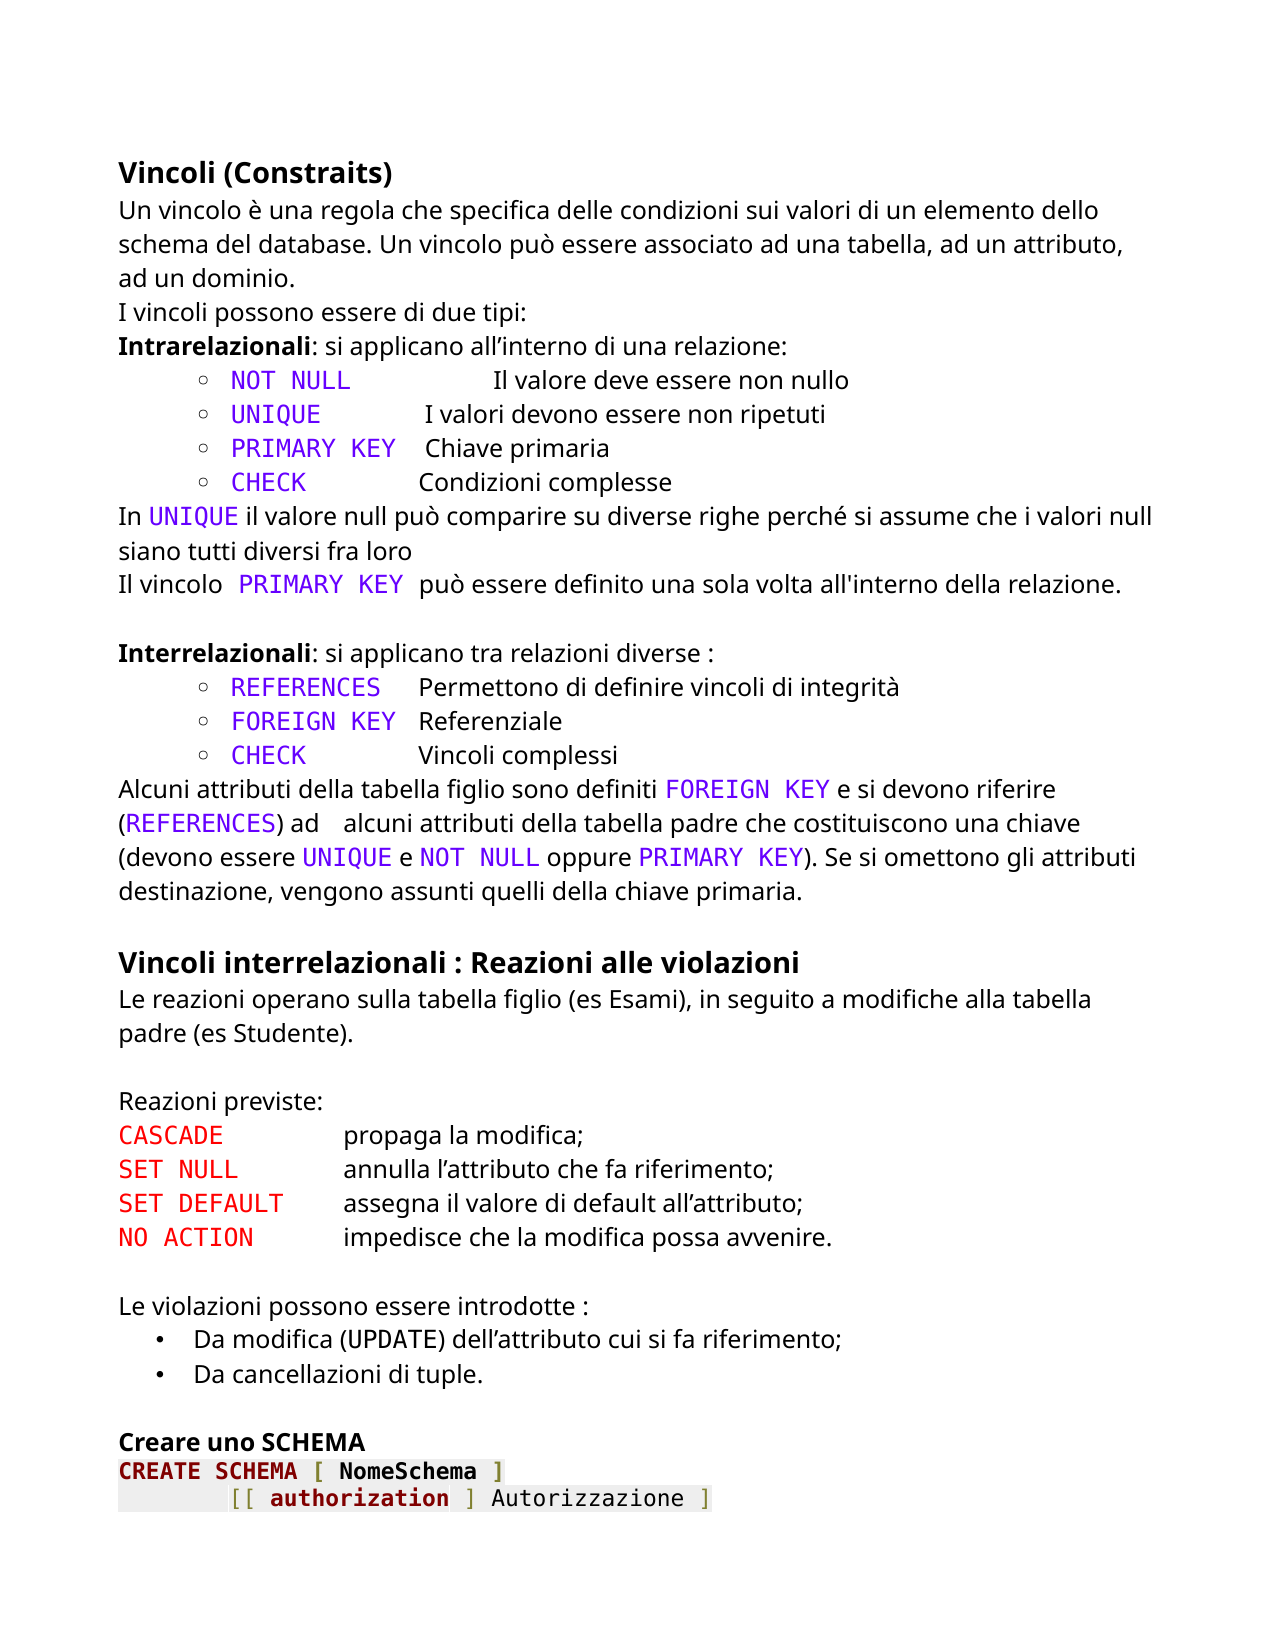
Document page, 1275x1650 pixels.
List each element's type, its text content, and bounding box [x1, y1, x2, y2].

text CREATE SCHEMA [ NomeSchema ] [118, 1458, 1157, 1485]
text Reazioni previste: [118, 1084, 1157, 1118]
text Un vincolo è una regola che specifica delle condizioni sui valori di un elemento dello schema del database. Un vincolo può essere associato ad una tabella, ad un attributo, ad un dominio. [118, 192, 1157, 295]
text SET NULL annulla l’attributo che fa riferimento; [118, 1152, 1157, 1186]
text I vincoli possono essere di due tipi: [118, 295, 1157, 329]
text SET DEFAULT assegna il valore di default all’attributo; [118, 1186, 1157, 1220]
text Vincoli (Constraits) [118, 152, 1157, 192]
text NO ACTION impedisce che la modifica possa avvenire. [118, 1220, 1157, 1254]
list Da modifica (UPDATE) dell’attributo cui si fa riferimento; [156, 1322, 1157, 1356]
text Vincoli interrelazionali : Reazioni alle violazioni [118, 942, 1157, 982]
text Alcuni attributi della tabella figlio sono definiti FOREIGN KEY e si devono riferire (REFERENCES) ad alcuni attributi della tabella padre che costituiscono una chiave (devono essere UNIQUE e NOT NULL oppure PRIMARY KEY). Se si omettono gli attributi destinazione, vengono assunti quelli della chiave primaria. [118, 772, 1157, 908]
list Da cancellazioni di tuple. [156, 1356, 1157, 1390]
list CHECK Vincoli complessi [193, 737, 1157, 772]
text Il vincolo PRIMARY KEY può essere definito una sola volta all'interno della relazione. [118, 567, 1157, 601]
list PRIMARY KEY Chiave primaria [193, 431, 1157, 465]
text In UNIQUE il valore null può comparire su diverse righe perché si assume che i valori null siano tutti diversi fra loro [118, 499, 1157, 567]
list NOT NULL Il valore deve essere non nullo [193, 363, 1157, 397]
list CHECK Condizioni complesse [193, 465, 1157, 499]
text Intrarelazionali: si applicano all’interno di una relazione: [118, 329, 1157, 363]
list FOREIGN KEY Referenziale [193, 703, 1157, 737]
text Interrelazionali: si applicano tra relazioni diverse : [118, 635, 1157, 669]
text [[ authorization ] Autorizzazione ] [118, 1485, 1157, 1512]
list UNIQUE I valori devono essere non ripetuti [193, 397, 1157, 431]
text Creare uno SCHEMA [118, 1424, 1157, 1458]
text Le reazioni operano sulla tabella figlio (es Esami), in seguito a modifiche alla tabella padre (es Studente). [118, 982, 1157, 1050]
list REFERENCES Permettono di definire vincoli di integrità [193, 669, 1157, 703]
text Le violazioni possono essere introdotte : [118, 1288, 1157, 1322]
text CASCADE propaga la modifica; [118, 1118, 1157, 1152]
